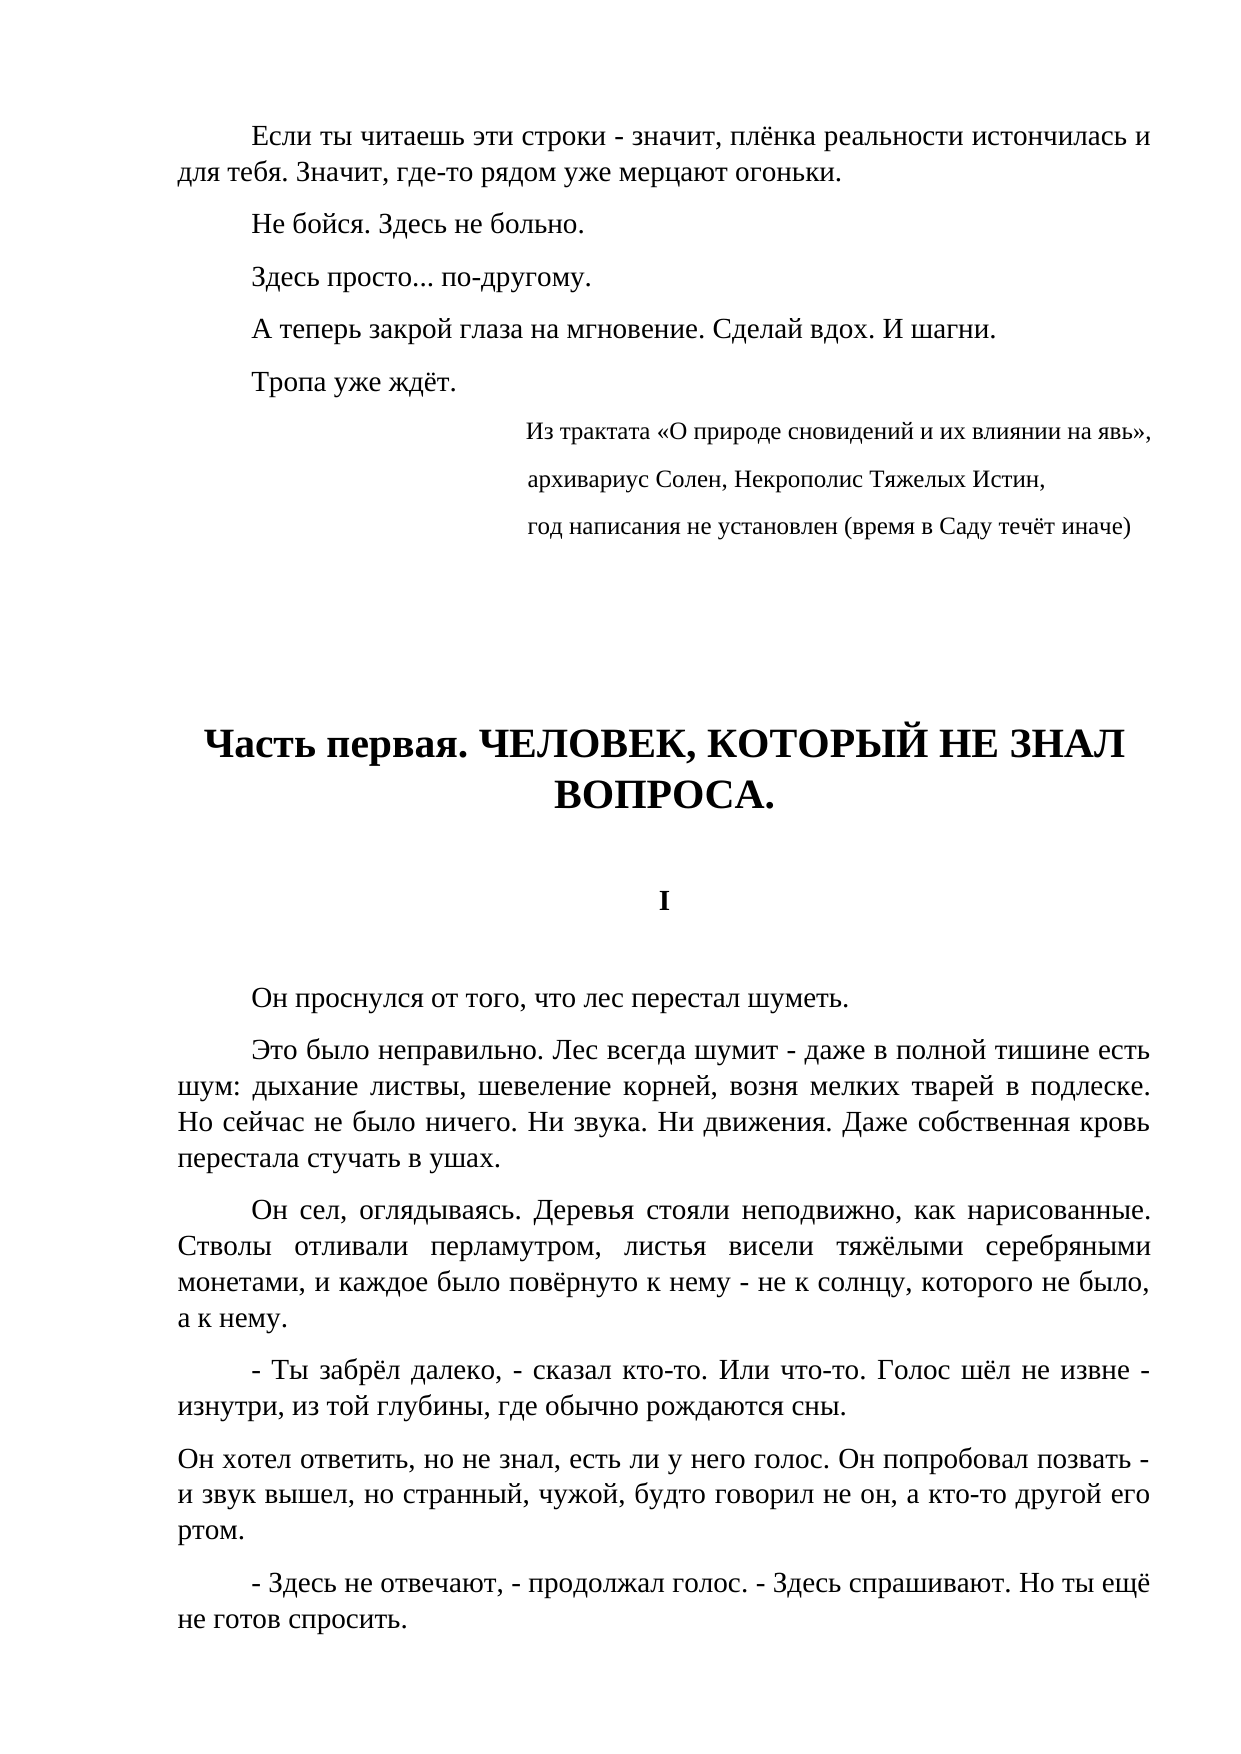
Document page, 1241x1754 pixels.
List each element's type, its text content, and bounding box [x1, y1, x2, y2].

text год написания не установлен (время в Саду течёт иначе) [177, 511, 1152, 540]
text архивариус Солен, Некрополис Тяжелых Истин, [177, 464, 1152, 493]
text Не бойся. Здесь не больно. [177, 206, 1152, 240]
text - Ты забрёл далеко, - сказал кто-то. Или что-то. Голос шёл не извне - изнутри, из той глубины, где обычно рождаются сны. [177, 1352, 1152, 1422]
text - Здесь не отвечают, - продолжал голос. - Здесь спрашивают. Но ты ещё не готов спросить. [177, 1565, 1152, 1634]
text Тропа уже ждёт. [177, 364, 1152, 397]
text Он проснулся от того, что лес перестал шуметь. [177, 980, 1152, 1013]
text Он сел, оглядываясь. Деревья стояли неподвижно, как нарисованные. Стволы отливали перламутром, листья висели тяжёлыми серебряными монетами, и каждое было повёрнуто к нему - не к солнцу, которого не было, а к нему. [177, 1192, 1152, 1333]
text Он хотел ответить, но не знал, есть ли у него голос. Он попробовал позвать - и звук вышел, но странный, чужой, будто говорил не он, а кто-то другой его ртом. [177, 1441, 1152, 1546]
text Часть первая. ЧЕЛОВЕК, КОТОРЫЙ НЕ ЗНАЛ ВОПРОСА. [177, 719, 1152, 818]
text Здесь просто... по-другому. [177, 259, 1152, 292]
text А теперь закрой глаза на мгновение. Сделай вдох. И шагни. [177, 311, 1152, 345]
text I [177, 883, 1152, 916]
text Это было неправильно. Лес всегда шумит - даже в полной тишине есть шум: дыхание листвы, шевеление корней, возня мелких тварей в подлеске. Но сейчас не было ничего. Ни звука. Ни движения. Даже собственная кровь перестала стучать в ушах. [177, 1032, 1152, 1173]
text Из трактата «О природе сновидений и их влиянии на явь», [177, 416, 1152, 445]
text Если ты читаешь эти строки - значит, плёнка реальности истончилась и для тебя. Значит, где-то рядом уже мерцают огоньки. [177, 118, 1152, 187]
